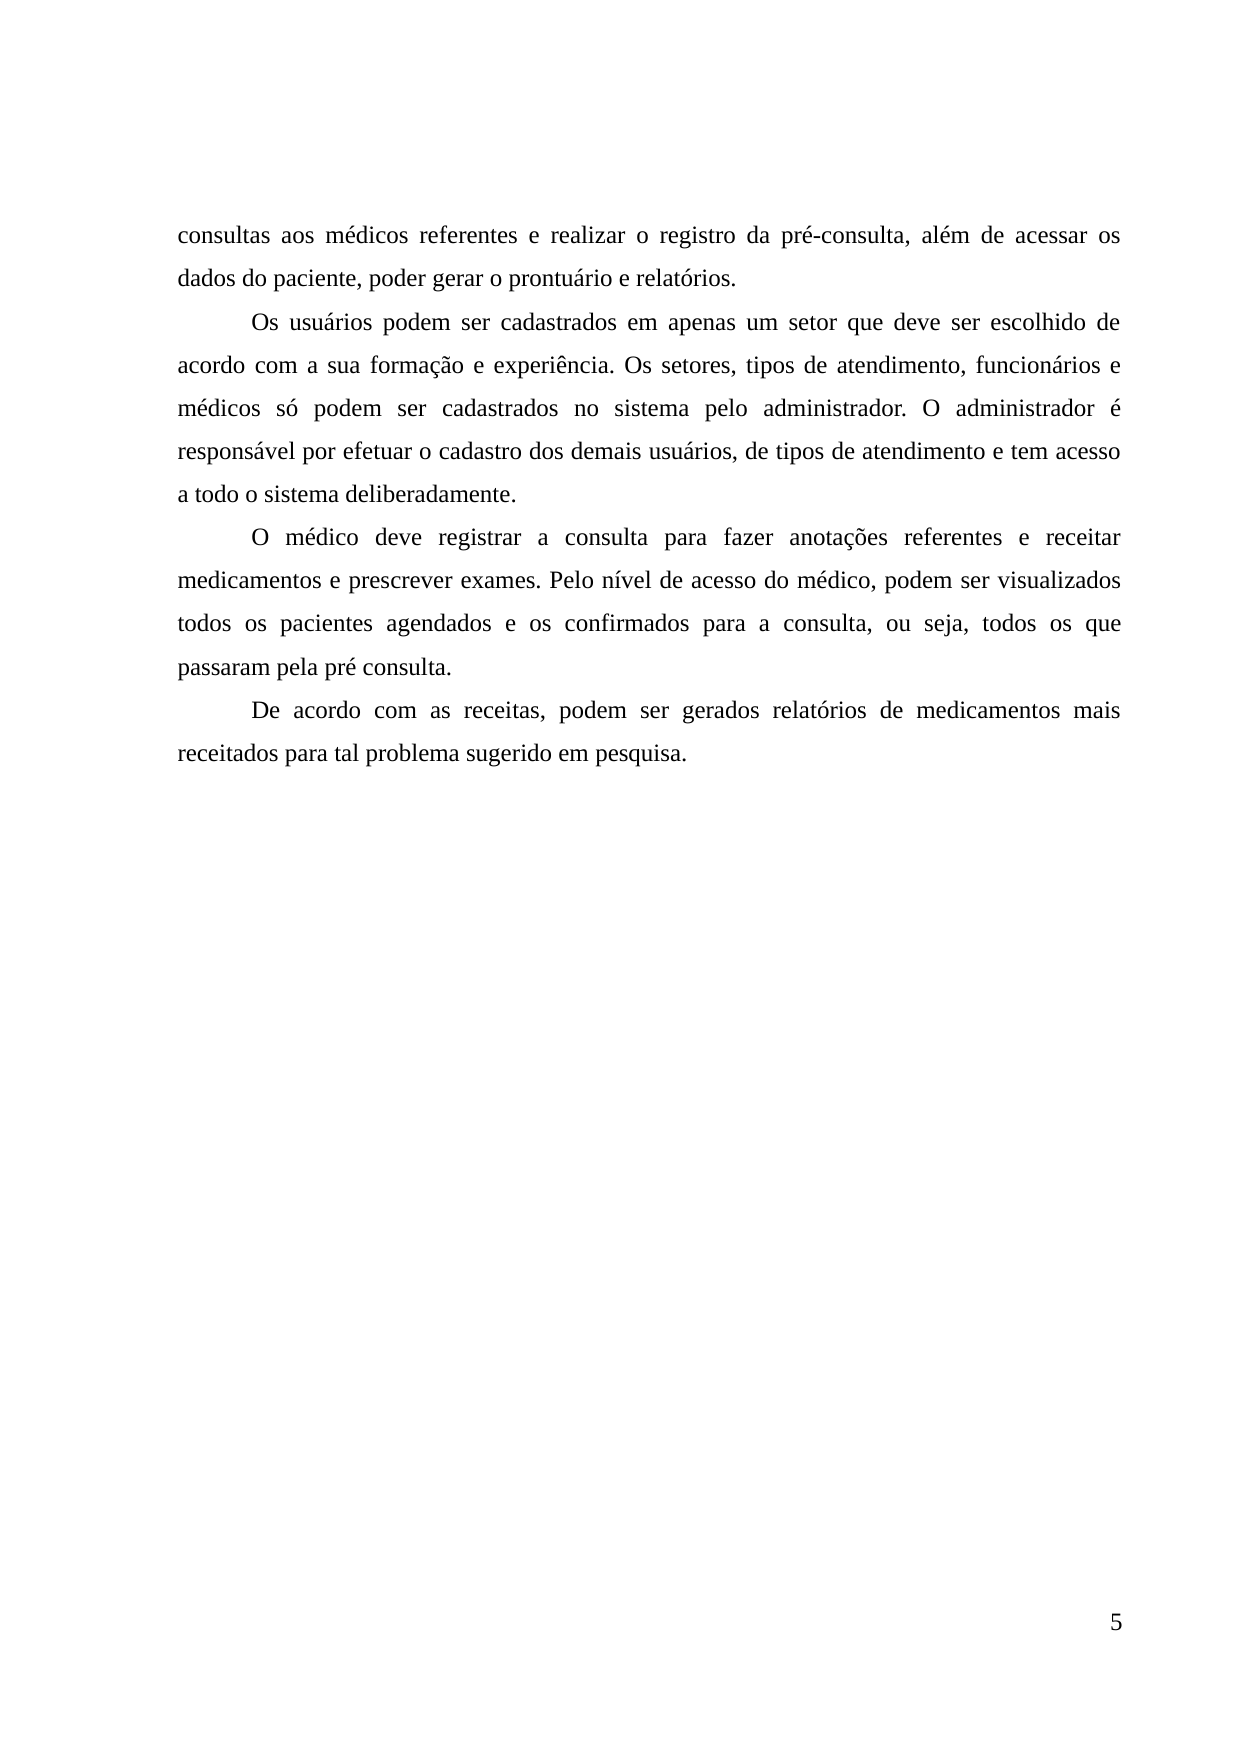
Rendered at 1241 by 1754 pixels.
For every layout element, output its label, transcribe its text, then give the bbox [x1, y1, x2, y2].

text De acordo com as receitas, podem ser gerados relatórios de medicamentos mais receitados para tal problema sugerido em pesquisa. [177, 695, 1122, 767]
text consultas aos médicos referentes e realizar o registro da pré-consulta, além de acessar os dados do paciente, poder gerar o prontuário e relatórios. [177, 220, 1122, 292]
text Os usuários podem ser cadastrados em apenas um setor que deve ser escolhido de acordo com a sua formação e experiência. Os setores, tipos de atendimento, funcionários e médicos só podem ser cadastrados no sistema pelo administrador. O administrador é responsável por efetuar o cadastro dos demais usuários, de tipos de atendimento e tem acesso a todo o sistema deliberadamente. [177, 307, 1122, 508]
text O médico deve registrar a consulta para fazer anotações referentes e receitar medicamentos e prescrever exames. Pelo nível de acesso do médico, podem ser visualizados todos os pacientes agendados e os confirmados para a consulta, ou seja, todos os que passaram pela pré consulta. [177, 522, 1122, 680]
